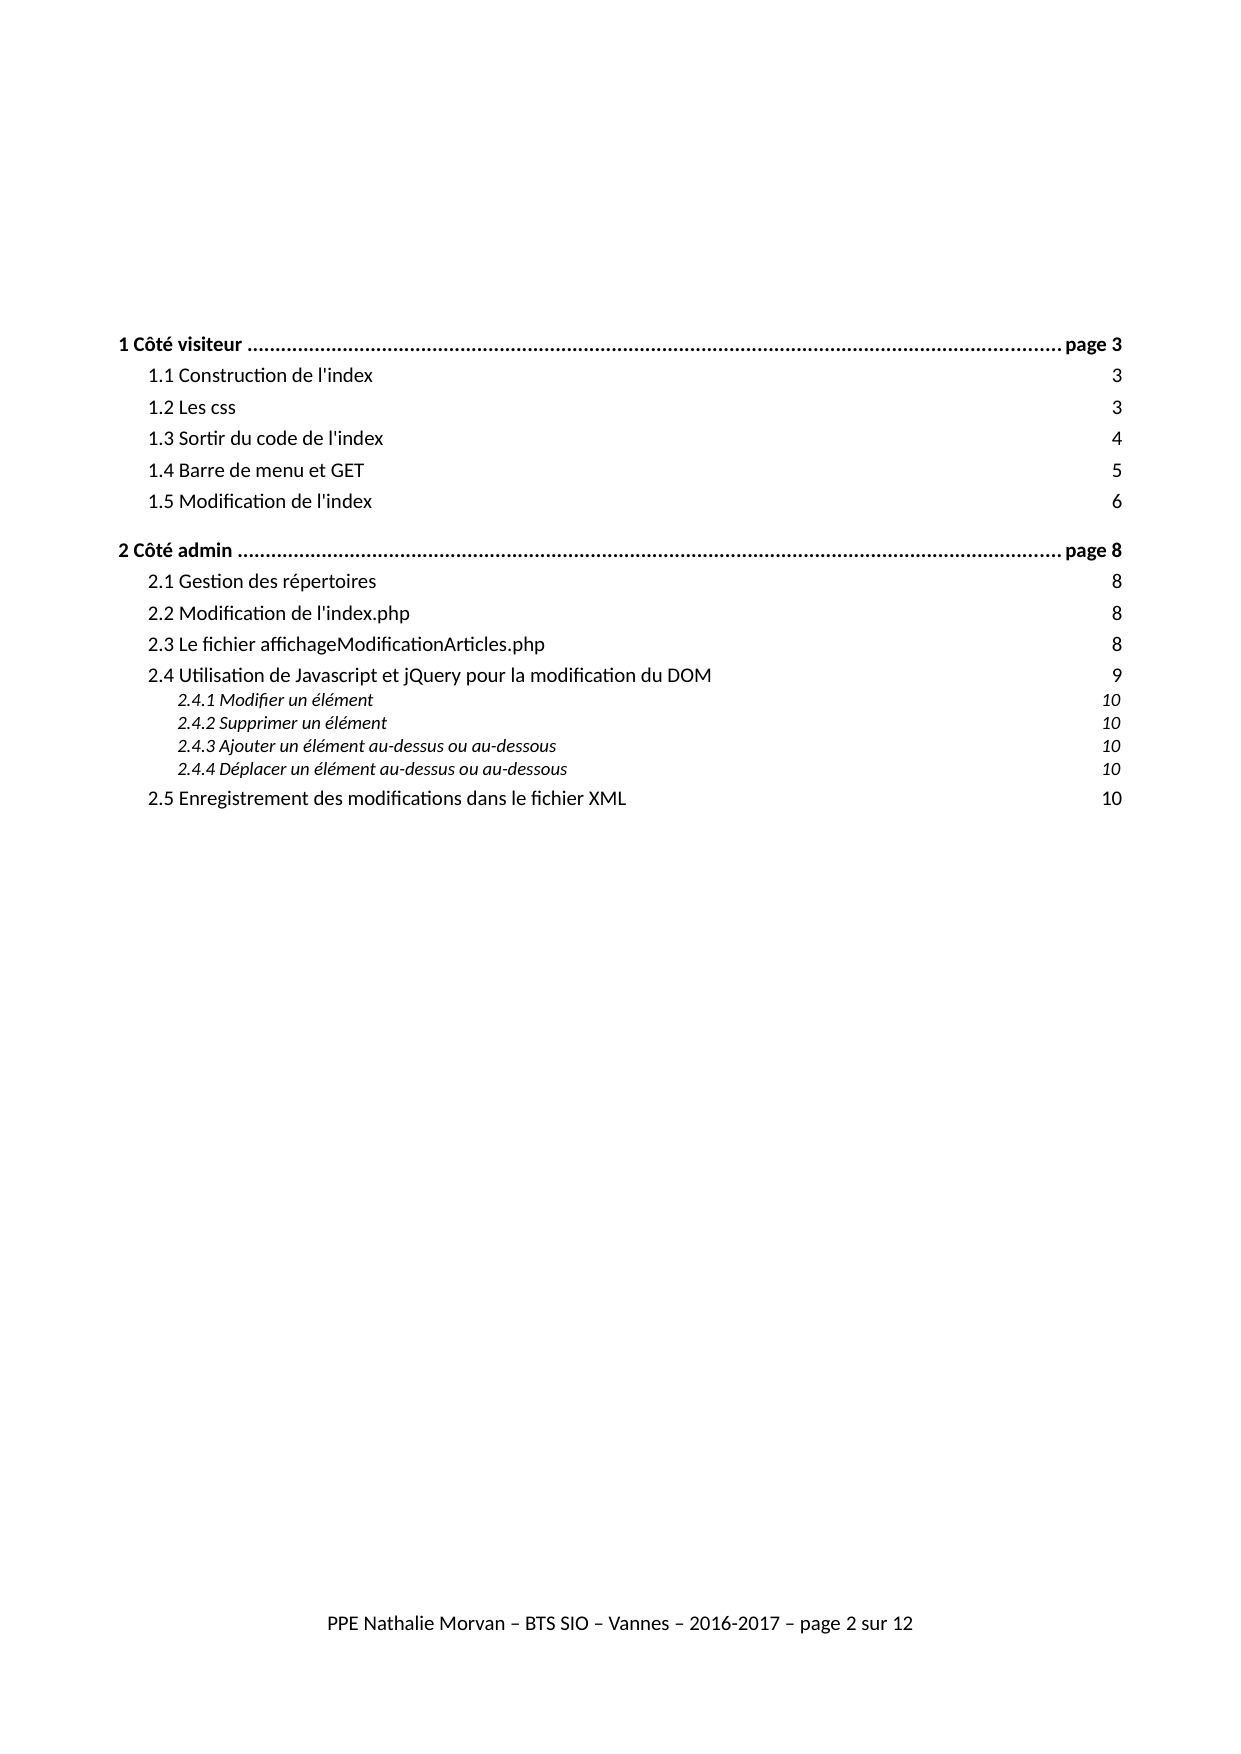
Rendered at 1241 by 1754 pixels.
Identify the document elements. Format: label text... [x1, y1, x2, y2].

text 2.4.4 Déplacer un élément au-dessus ou au-dessous 10 [177, 757, 1122, 780]
text 2.2 Modification de l'index.php 8 [148, 600, 1122, 625]
text 2.4.1 Modifier un élément 10 [177, 688, 1122, 711]
text 1 Côté visiteur page 3 [118, 331, 1122, 357]
text 2.4.3 Ajouter un élément au-dessus ou au-dessous 10 [177, 734, 1122, 757]
text 2.4 Utilisation de Javascript et jQuery pour la modification du DOM 9 [148, 663, 1122, 688]
text 1.5 Modification de l'index 6 [148, 488, 1122, 513]
text 2 Côté admin page 8 [118, 537, 1122, 563]
text 2.3 Le fichier affichageModificationArticles.php 8 [148, 631, 1122, 657]
text 2.5 Enregistrement des modifications dans le fichier XML 10 [148, 786, 1122, 811]
text 1.4 Barre de menu et GET 5 [148, 457, 1122, 482]
text 1.1 Construction de l'index 3 [148, 363, 1122, 388]
text 1.2 Les css 3 [148, 394, 1122, 419]
text 1.3 Sortir du code de l'index 4 [148, 425, 1122, 451]
text 2.1 Gestion des répertoires 8 [148, 568, 1122, 594]
text 2.4.2 Supprimer un élément 10 [177, 711, 1122, 734]
